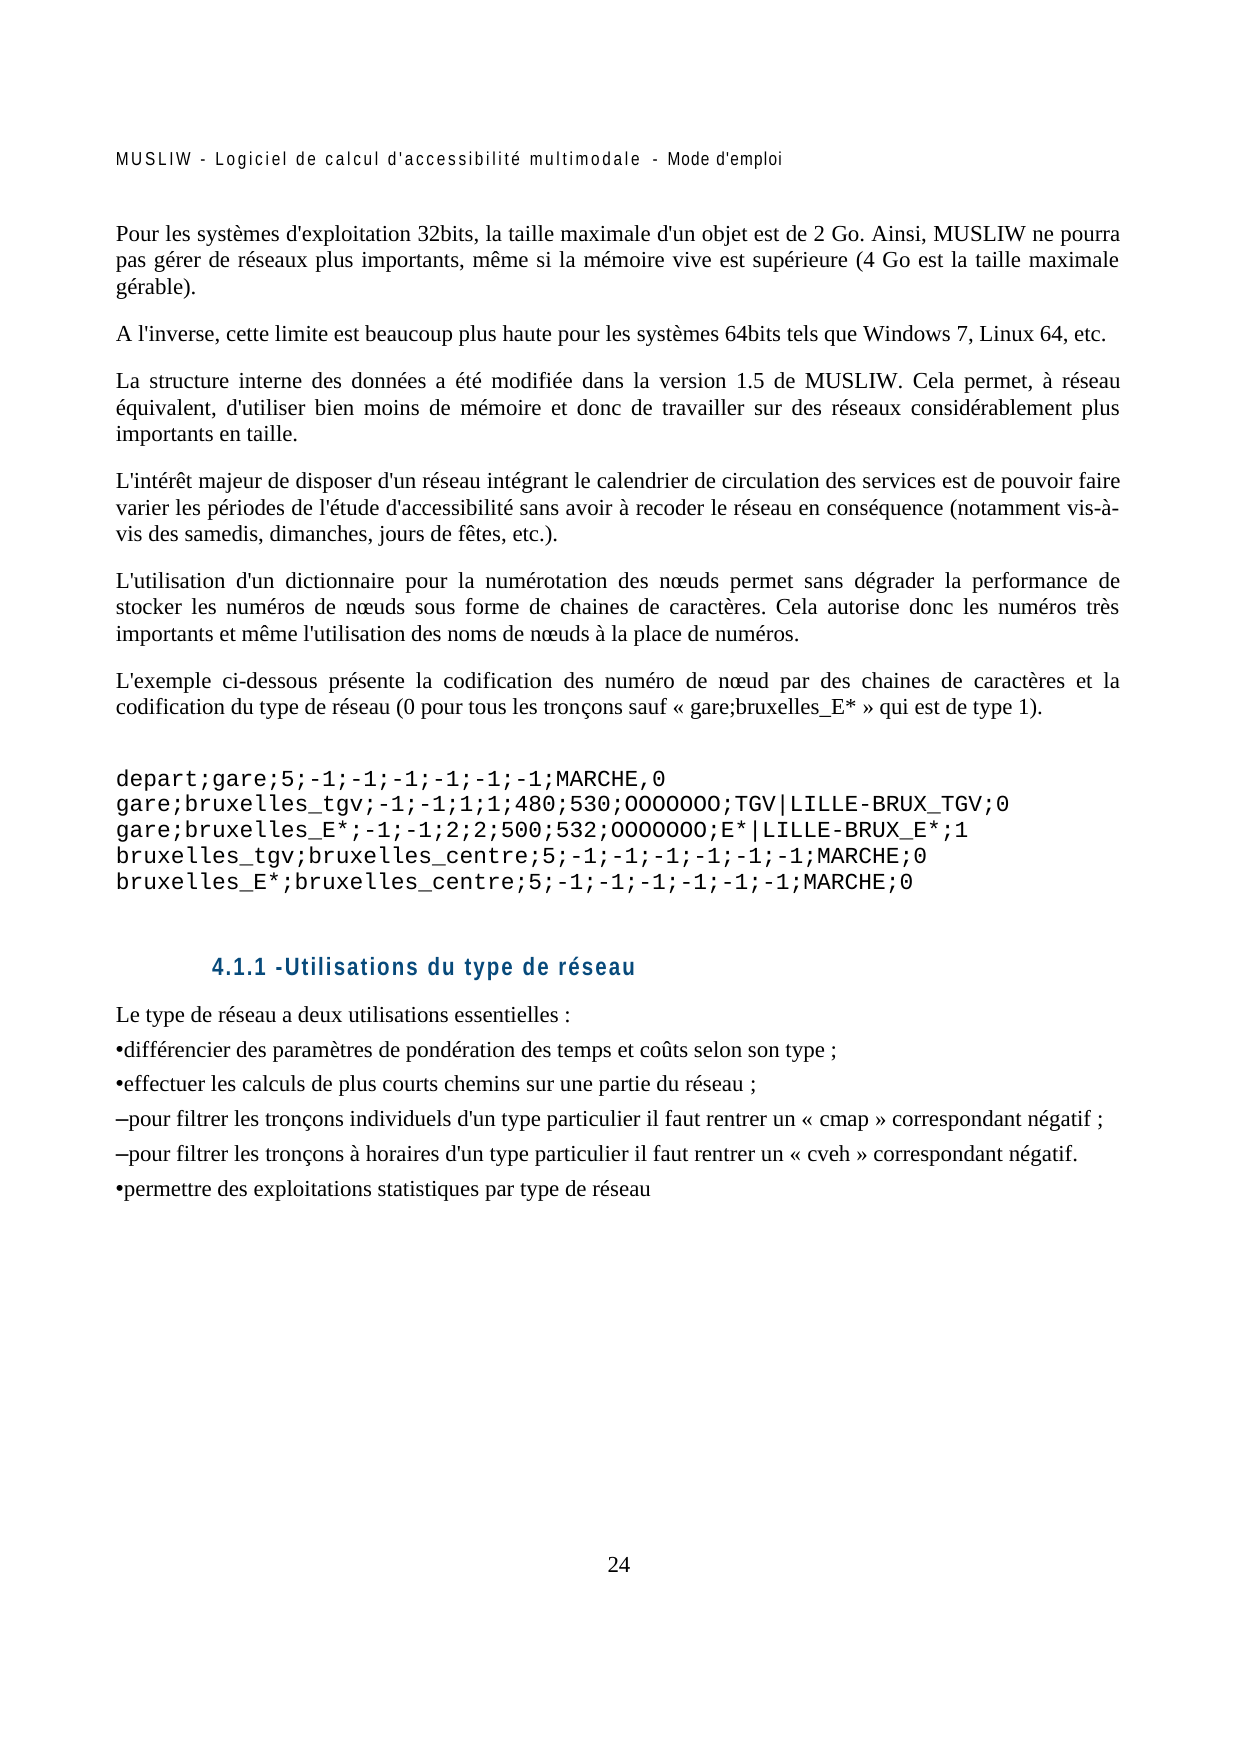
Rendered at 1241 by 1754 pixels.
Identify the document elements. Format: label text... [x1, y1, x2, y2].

text L'utilisation d'un dictionnaire pour la numérotation des nœuds permet sans dégrader la performance de stocker les numéros de nœuds sous forme de chaines de caractères. Cela autorise donc les numéros très importants et même l'utilisation des noms de nœuds à la place de numéros. [116, 567, 1122, 646]
text L'exemple ci-dessous présente la codification des numéro de nœud par des chaines de caractères et la codification du type de réseau (0 pour tous les tronçons sauf « gare;bruxelles_E* » qui est de type 1). [116, 667, 1122, 720]
text La structure interne des données a été modifiée dans la version 1.5 de MUSLIW. Cela permet, à réseau équivalent, d'utiliser bien moins de mémoire et donc de travailler sur des réseaux considérablement plus importants en taille. [116, 367, 1122, 446]
list pour filtrer les tronçons à horaires d'un type particulier il faut rentrer un « cveh » correspondant négatif. [116, 1140, 1122, 1166]
text Pour les systèmes d'exploitation 32bits, la taille maximale d'un objet est de 2 Go. Ainsi, MUSLIW ne pourra pas gérer de réseaux plus importants, même si la mémoire vive est supérieure (4 Go est la taille maximale gérable). [116, 220, 1122, 299]
text bruxelles_tgv;bruxelles_centre;5;-1;-1;-1;-1;-1;-1;MARCHE;0 [116, 845, 1122, 871]
list pour filtrer les tronçons individuels d'un type particulier il faut rentrer un « cmap » correspondant négatif ; [116, 1105, 1122, 1132]
text L'intérêt majeur de disposer d'un réseau intégrant le calendrier de circulation des services est de pouvoir faire varier les périodes de l'étude d'accessibilité sans avoir à recoder le réseau en conséquence (notamment vis-à-vis des samedis, dimanches, jours de fêtes, etc.). [116, 467, 1122, 546]
text A l'inverse, cette limite est beaucoup plus haute pour les systèmes 64bits tels que Windows 7, Linux 64, etc. [116, 320, 1122, 346]
text bruxelles_E*;bruxelles_centre;5;-1;-1;-1;-1;-1;-1;MARCHE;0 [116, 871, 1122, 897]
subtitle Utilisations du type de réseau [211, 952, 1122, 980]
text depart;gare;5;-1;-1;-1;-1;-1;-1;MARCHE,0 [116, 767, 1122, 793]
list permettre des exploitations statistiques par type de réseau [116, 1174, 1127, 1201]
text gare;bruxelles_tgv;-1;-1;1;1;480;530;OOOOOOO;TGV|LILLE-BRUX_TGV;0 [116, 793, 1122, 819]
list effectuer les calculs de plus courts chemins sur une partie du réseau ; [116, 1071, 1127, 1097]
list différencier des paramètres de pondération des temps et coûts selon son type ; [116, 1036, 1127, 1062]
text Le type de réseau a deux utilisations essentielles : [116, 1001, 1122, 1027]
text gare;bruxelles_E*;-1;-1;2;2;500;532;OOOOOOO;E*|LILLE-BRUX_E*;1 [116, 819, 1122, 845]
